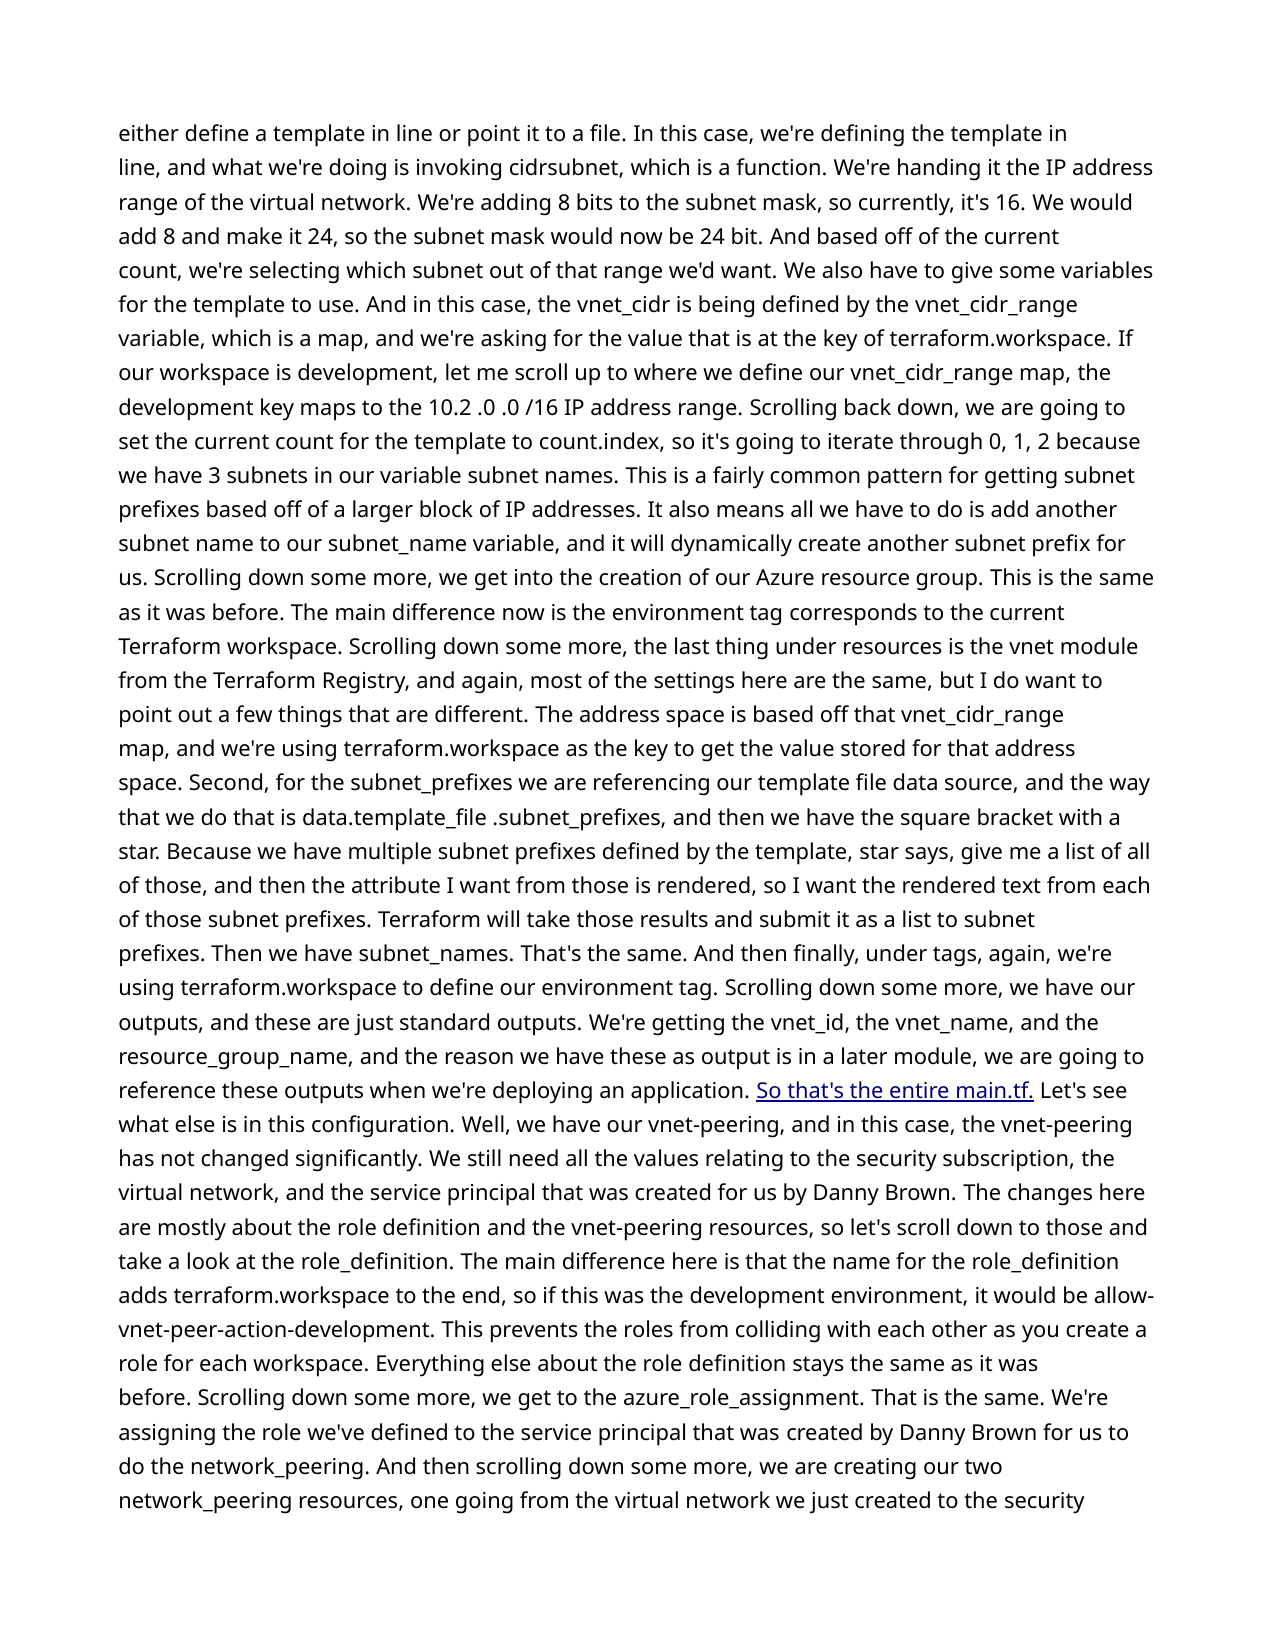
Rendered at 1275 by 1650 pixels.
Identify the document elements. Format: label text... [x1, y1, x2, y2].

text either define a template in line or point it to a file. In this case, we're defining the template in line, and what we're doing is invoking cidrsubnet, which is a function. We're handing it the IP address range of the virtual network. We're adding 8 bits to the subnet mask, so currently, it's 16. We would add 8 and make it 24, so the subnet mask would now be 24 bit. And based off of the current count, we're selecting which subnet out of that range we'd want. We also have to give some variables for the template to use. And in this case, the vnet_cidr is being defined by the vnet_cidr_range variable, which is a map, and we're asking for the value that is at the key of terraform.workspace. If our workspace is development, let me scroll up to where we define our vnet_cidr_range map, the development key maps to the 10.2 .0 .0 /16 IP address range. Scrolling back down, we are going to set the current count for the template to count.index, so it's going to iterate through 0, 1, 2 because we have 3 subnets in our variable subnet names. This is a fairly common pattern for getting subnet prefixes based off of a larger block of IP addresses. It also means all we have to do is add another subnet name to our subnet_name variable, and it will dynamically create another subnet prefix for us. Scrolling down some more, we get into the creation of our Azure resource group. This is the same as it was before. The main difference now is the environment tag corresponds to the current Terraform workspace. Scrolling down some more, the last thing under resources is the vnet module from the Terraform Registry, and again, most of the settings here are the same, but I do want to point out a few things that are different. The address space is based off that vnet_cidr_range map, and we're using terraform.workspace as the key to get the value stored for that address space. Second, for the subnet_prefixes we are referencing our template file data source, and the way that we do that is data.template_file .subnet_prefixes, and then we have the square bracket with a star. Because we have multiple subnet prefixes defined by the template, star says, give me a list of all of those, and then the attribute I want from those is rendered, so I want the rendered text from each of those subnet prefixes. Terraform will take those results and submit it as a list to subnet prefixes. Then we have subnet_names. That's the same. And then finally, under tags, again, we're using terraform.workspace to define our environment tag. Scrolling down some more, we have our outputs, and these are just standard outputs. We're getting the vnet_id, the vnet_name, and the resource_group_name, and the reason we have these as output is in a later module, we are going to reference these outputs when we're deploying an application. So that's the entire main.tf. Let's see what else is in this configuration. Well, we have our vnet-peering, and in this case, the vnet-peering has not changed significantly. We still need all the values relating to the security subscription, the virtual network, and the service principal that was created for us by Danny Brown. The changes here are mostly about the role definition and the vnet-peering resources, so let's scroll down to those and take a look at the role_definition. The main difference here is that the name for the role_definition adds terraform.workspace to the end, so if this was the development environment, it would be allow-vnet-peer-action-development. This prevents the roles from colliding with each other as you create a role for each workspace. Everything else about the role definition stays the same as it was before. Scrolling down some more, we get to the azure_role_assignment. That is the same. We're assigning the role we've defined to the service principal that was created by Danny Brown for us to do the network_peering. And then scrolling down some more, we are creating our two network_peering resources, one going from the virtual network we just created to the security [118, 118, 1157, 1514]
